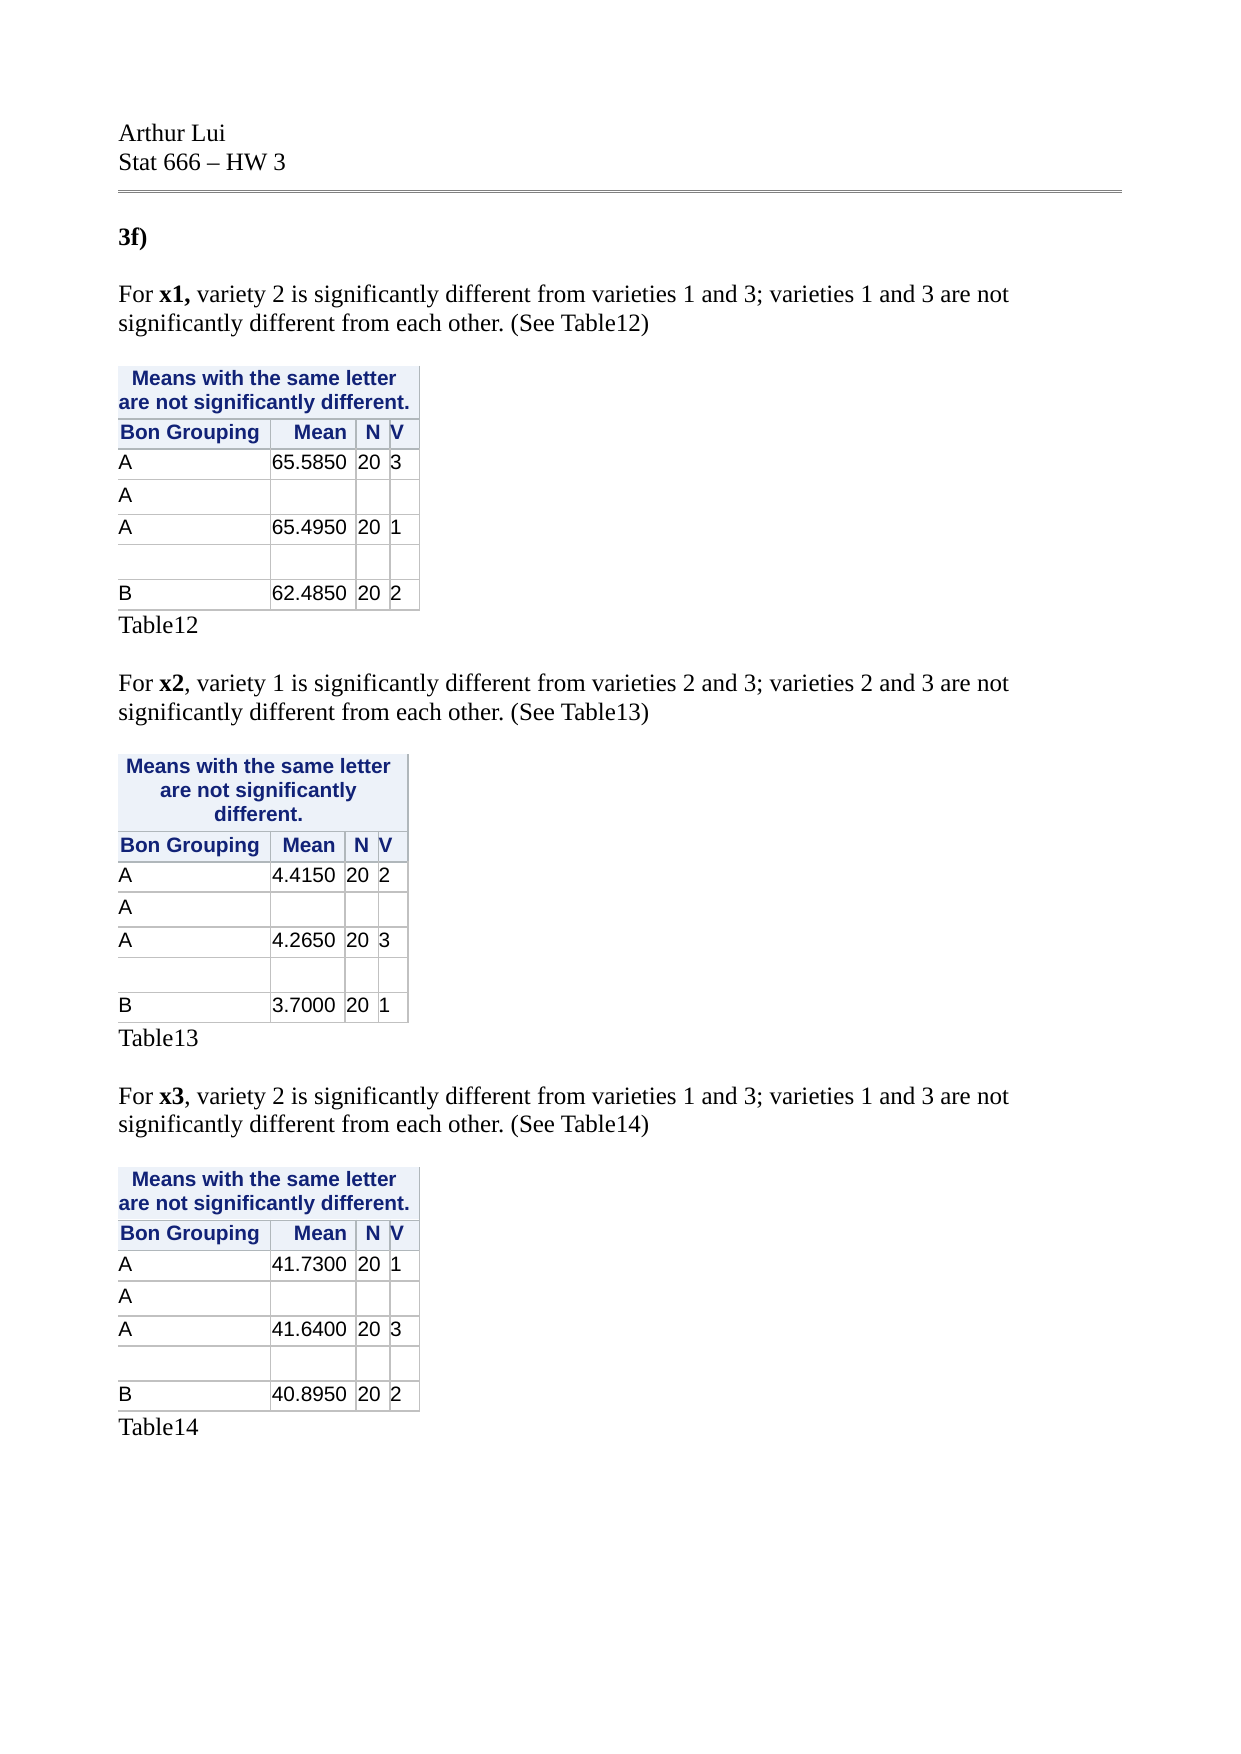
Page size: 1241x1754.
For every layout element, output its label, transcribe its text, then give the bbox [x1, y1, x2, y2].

table_cell A [118, 450, 270, 478]
table_cell B [118, 1382, 270, 1410]
table_cell A [118, 1282, 270, 1315]
table_cell B [118, 580, 270, 609]
table_cell [357, 480, 389, 513]
text For x1, variety 2 is significantly different from varieties 1 and 3; varieties 1 and 3 are not significantly different from each other. (See Table12) [118, 279, 1122, 337]
table_cell [357, 545, 389, 579]
table_cell [118, 958, 270, 991]
table_cell 40.8950 [271, 1382, 355, 1410]
table_cell 20 [357, 450, 389, 478]
table_cell 3 [379, 928, 407, 956]
table_cell N [346, 832, 378, 861]
table_cell 20 [346, 863, 378, 891]
table_cell V [379, 832, 407, 861]
table_cell 3.7000 [271, 993, 344, 1022]
table_cell [391, 480, 419, 513]
table_header Means with the same letter are not significantly different. [118, 754, 407, 831]
table_cell [118, 1347, 270, 1380]
table_cell [357, 1282, 389, 1315]
table_cell 4.4150 [271, 863, 344, 891]
table_cell [379, 893, 407, 926]
table_cell [271, 480, 355, 513]
table_cell Mean [271, 832, 344, 861]
table_header Means with the same letter are not significantly different. [118, 1167, 419, 1219]
table_cell [118, 545, 270, 579]
table_cell 62.4850 [271, 580, 355, 609]
table_cell [271, 893, 344, 926]
table_cell Bon Grouping [118, 832, 270, 861]
table_cell A [118, 1251, 270, 1280]
text 3f) [118, 222, 1122, 251]
table_cell 1 [391, 1251, 419, 1280]
table_cell 20 [346, 993, 378, 1022]
table_cell [271, 1282, 355, 1315]
table_cell 3 [391, 1317, 419, 1345]
table_cell [271, 545, 355, 579]
table_cell 41.6400 [271, 1317, 355, 1345]
table_cell Mean [271, 1221, 355, 1250]
table_cell 1 [379, 993, 407, 1022]
table_header Means with the same letter are not significantly different. [118, 366, 419, 418]
table_cell [271, 1347, 355, 1380]
text For x2, variety 1 is significantly different from varieties 2 and 3; varieties 2 and 3 are not significantly different from each other. (See Table13) [118, 668, 1122, 726]
table_cell N [357, 1221, 389, 1250]
table_cell A [118, 863, 270, 891]
table_cell A [118, 928, 270, 956]
table_cell A [118, 515, 270, 544]
table_cell 2 [391, 1382, 419, 1410]
table_cell [391, 545, 419, 579]
table_cell [357, 1347, 389, 1380]
table_cell 20 [357, 580, 389, 609]
table_cell 3 [391, 450, 419, 478]
table_cell [346, 893, 378, 926]
table_cell 20 [346, 928, 378, 956]
table_cell 41.7300 [271, 1251, 355, 1280]
text Table13 [118, 1023, 1122, 1052]
text Table12 [118, 611, 1122, 639]
table_cell 20 [357, 515, 389, 544]
table_cell V [391, 1221, 419, 1250]
table_cell N [357, 420, 389, 448]
table_cell A [118, 1317, 270, 1345]
table_cell 20 [357, 1382, 389, 1410]
table_cell 2 [379, 863, 407, 891]
table_cell Mean [271, 420, 355, 448]
table_cell A [118, 480, 270, 513]
table_cell [391, 1347, 419, 1380]
table_cell [379, 958, 407, 991]
table_cell [391, 1282, 419, 1315]
table_cell 20 [357, 1251, 389, 1280]
table_cell 65.4950 [271, 515, 355, 544]
text Table14 [118, 1412, 1122, 1441]
table_cell 1 [391, 515, 419, 544]
table_cell [346, 958, 378, 991]
table_cell 4.2650 [271, 928, 344, 956]
table_cell 65.5850 [271, 450, 355, 478]
table_cell [271, 958, 344, 991]
table_cell 2 [391, 580, 419, 609]
table_cell Bon Grouping [118, 420, 270, 448]
table_cell Bon Grouping [118, 1221, 270, 1250]
table_cell A [118, 893, 270, 926]
table_cell 20 [357, 1317, 389, 1345]
text For x3, variety 2 is significantly different from varieties 1 and 3; varieties 1 and 3 are not significantly different from each other. (See Table14) [118, 1081, 1122, 1138]
table_cell B [118, 993, 270, 1022]
table_cell V [391, 420, 419, 448]
